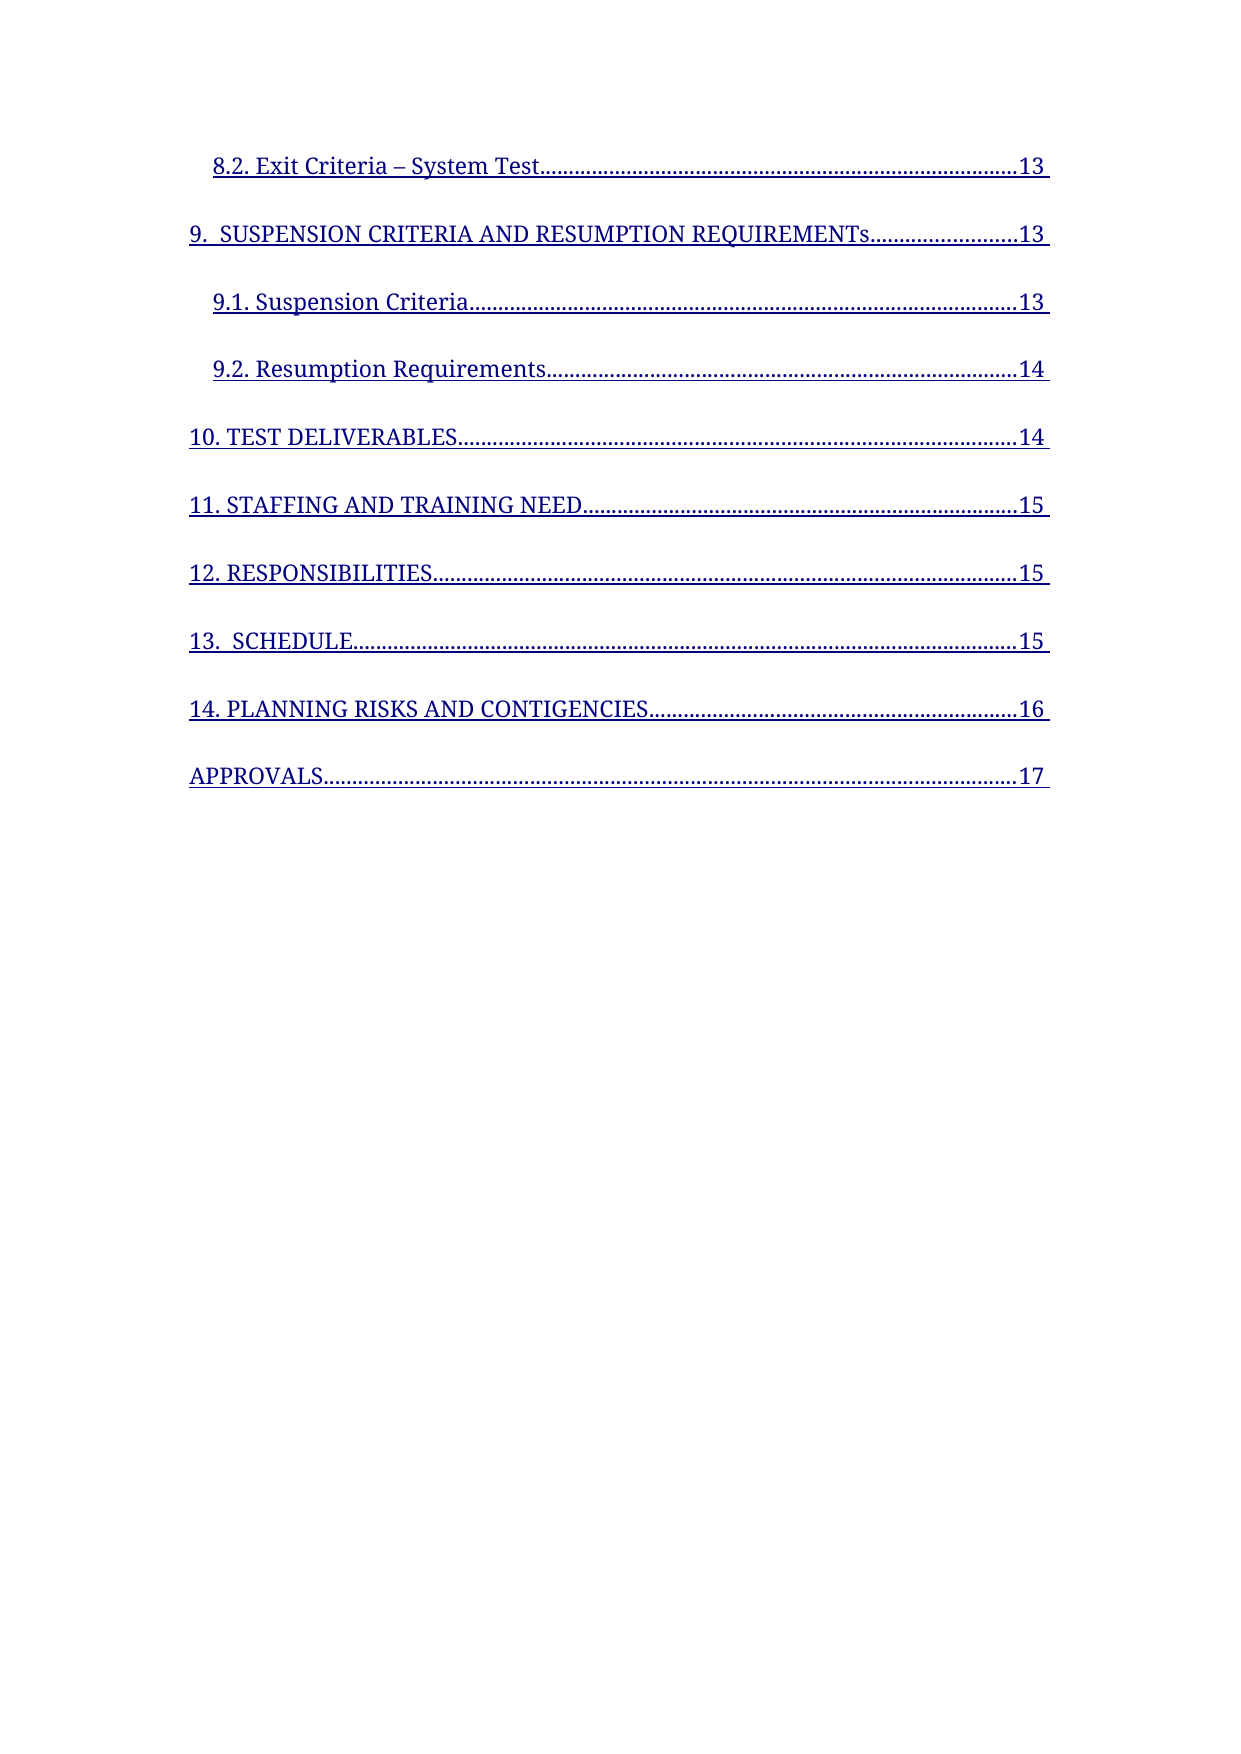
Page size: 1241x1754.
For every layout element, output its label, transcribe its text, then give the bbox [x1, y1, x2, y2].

text 11. STAFFING AND TRAINING NEED 15 [189, 489, 1050, 515]
text [212, 381, 1050, 385]
text 10. TEST DELIVERABLES 14 [189, 421, 1050, 448]
text [212, 177, 1050, 181]
text [189, 788, 1050, 792]
text 9.1. Suspension Criteria 13 [212, 286, 1050, 312]
text 9. SUSPENSION CRITERIA AND RESUMPTION REQUIREMENTs 13 [189, 218, 1050, 244]
text 8.2. Exit Criteria – System Test 13 [212, 150, 1050, 176]
text 9.2. Resumption Requirements 14 [212, 353, 1050, 380]
text 13. SCHEDULE 15 [189, 625, 1050, 651]
text 14. PLANNING RISKS AND CONTIGENCIES 16 [189, 692, 1050, 719]
text [212, 313, 1050, 317]
text 12. RESPONSIBILITIES 15 [189, 557, 1050, 583]
text APPROVALS 17 [189, 760, 1050, 787]
